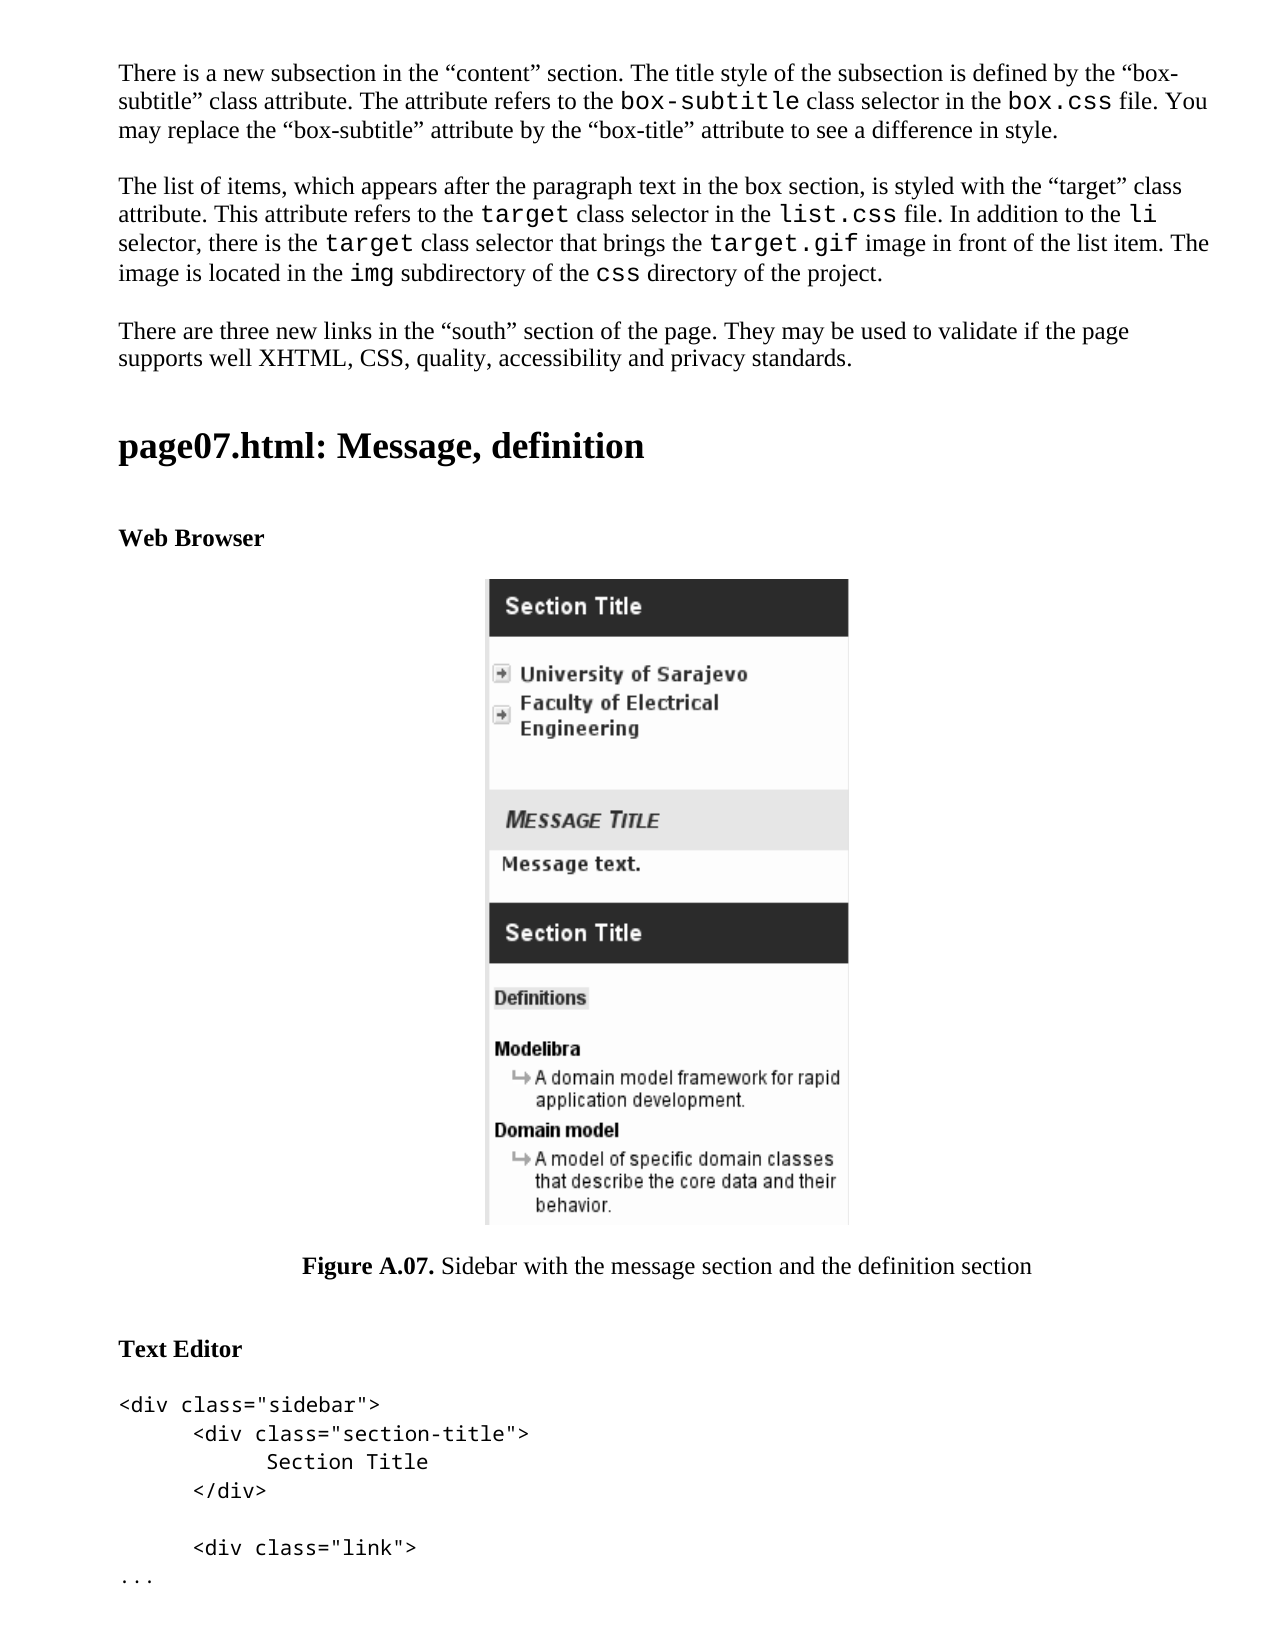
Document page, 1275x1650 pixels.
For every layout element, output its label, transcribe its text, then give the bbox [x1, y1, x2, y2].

text </div> [118, 1476, 1216, 1504]
text Web Browser [118, 524, 1216, 551]
text Figure A.07. Sidebar with the message section and the definition section [118, 1252, 1216, 1280]
text ... [118, 1561, 1216, 1590]
text There is a new subsection in the “content” section. The title style of the subsection is defined by the “box-subtitle” class attribute. The attribute refers to the box-subtitle class selector in the box.css file. You may replace the “box-subtitle” attribute by the “box-title” attribute to see a difference in style. [118, 59, 1216, 144]
text Section Title [118, 1447, 1216, 1476]
text The list of items, which appears after the paragraph text in the box section, is styled with the “target” class attribute. This attribute refers to the target class selector in the list.css file. In addition to the li selector, there is the target class selector that brings the target.gif image in front of the list item. The image is located in the img subdirectory of the css directory of the project. [118, 172, 1216, 289]
text Text Editor [118, 1335, 1216, 1363]
subtitle page07.html: Message, definition [118, 425, 1216, 466]
text <div class="section-title"> [118, 1419, 1216, 1447]
text <div class="sidebar"> [118, 1391, 1216, 1419]
text <div class="link"> [118, 1533, 1216, 1561]
text There are three new links in the “south” section of the page. They may be used to validate if the page supports well XHTML, CSS, quality, accessibility and privacy standards. [118, 317, 1216, 372]
picture [485, 579, 849, 1225]
